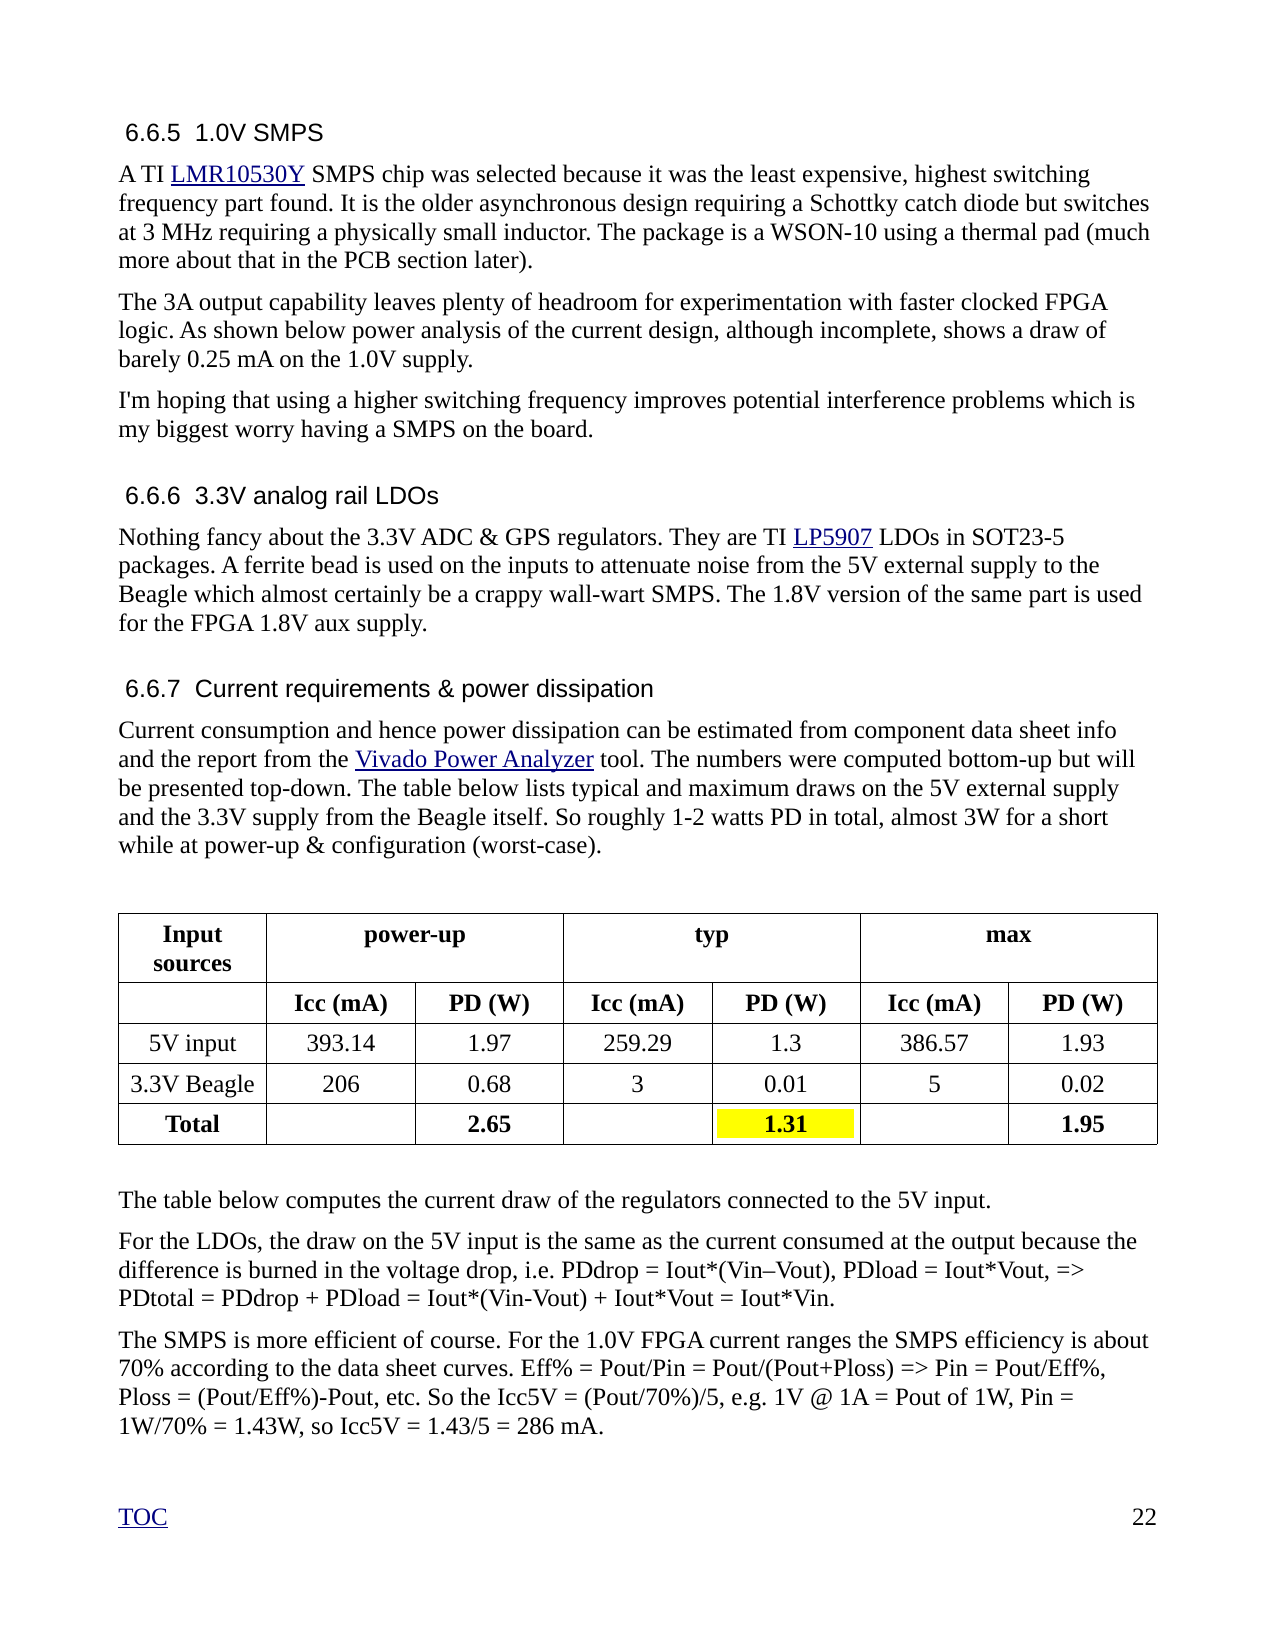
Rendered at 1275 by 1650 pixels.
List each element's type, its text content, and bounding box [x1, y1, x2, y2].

table_cell 5 [861, 1064, 1008, 1103]
table_cell Icc (mA) [564, 983, 712, 1022]
table_cell 1.93 [1009, 1024, 1157, 1063]
text The table below computes the current draw of the regulators connected to the 5V input. [118, 1185, 1157, 1213]
table_cell 2.65 [416, 1104, 563, 1143]
subtitle Current requirements & power dissipation [118, 674, 1157, 703]
table_cell [119, 983, 266, 1022]
table_cell [267, 1104, 415, 1143]
table_cell 3.3V Beagle [119, 1064, 266, 1103]
text A TI LMR10530Y SMPS chip was selected because it was the least expensive, highest switching frequency part found. It is the older asynchronous design requiring a Schottky catch diode but switches at 3 MHz requiring a physically small inductor. The package is a WSON-10 using a thermal pad (much more about that in the PCB section later). [118, 159, 1157, 274]
table_header Input sources [119, 914, 266, 982]
table_cell 386.57 [861, 1024, 1008, 1063]
table_header max [861, 914, 1157, 982]
table_cell 1.97 [416, 1024, 563, 1063]
table_cell 0.02 [1009, 1064, 1157, 1103]
table_cell 1.95 [1009, 1104, 1157, 1143]
text The 3A output capability leaves plenty of headroom for experimentation with faster clocked FPGA logic. As shown below power analysis of the current design, although incomplete, shows a draw of barely 0.25 mA on the 1.0V supply. [118, 287, 1157, 373]
table_header typ [564, 914, 860, 982]
table_cell 0.68 [416, 1064, 563, 1103]
table_cell [861, 1104, 1008, 1143]
table_cell 1.31 [713, 1104, 860, 1143]
text Nothing fancy about the 3.3V ADC & GPS regulators. They are TI LP5907 LDOs in SOT23-5 packages. A ferrite bead is used on the inputs to attenuate noise from the 5V external supply to the Beagle which almost certainly be a crappy wall-wart SMPS. The 1.8V version of the same part is used for the FPGA 1.8V aux supply. [118, 522, 1157, 637]
table_cell 393.14 [267, 1024, 415, 1063]
table_cell 1.3 [713, 1024, 860, 1063]
table_cell Total [119, 1104, 266, 1143]
table_header power-up [267, 914, 563, 982]
text The SMPS is more efficient of course. For the 1.0V FPGA current ranges the SMPS efficiency is about 70% according to the data sheet curves. Eff% = Pout/Pin = Pout/(Pout+Ploss) => Pin = Pout/Eff%, Ploss = (Pout/Eff%)-Pout, etc. So the Icc5V = (Pout/70%)/5, e.g. 1V @ 1A = Pout of 1W, Pin = 1W/70% = 1.43W, so Icc5V = 1.43/5 = 286 mA. [118, 1325, 1157, 1440]
subtitle 1.0V SMPS [118, 118, 1157, 147]
text Current consumption and hence power dissipation can be estimated from component data sheet info and the report from the Vivado Power Analyzer tool. The numbers were computed bottom-up but will be presented top-down. The table below lists typical and maximum draws on the 5V external supply and the 3.3V supply from the Beagle itself. So roughly 1-2 watts PD in total, almost 3W for a short while at power-up & configuration (worst-case). [118, 716, 1157, 859]
text For the LDOs, the draw on the 5V input is the same as the current consumed at the output because the difference is burned in the voltage drop, i.e. PDdrop = Iout*(Vin–Vout), PDload = Iout*Vout, => PDtotal = PDdrop + PDload = Iout*(Vin-Vout) + Iout*Vout = Iout*Vin. [118, 1226, 1157, 1312]
table_cell 0.01 [713, 1064, 860, 1103]
table_cell Icc (mA) [861, 983, 1008, 1022]
subtitle 3.3V analog rail LDOs [118, 481, 1157, 509]
table_cell PD (W) [713, 983, 860, 1022]
table_cell PD (W) [1009, 983, 1157, 1022]
table_cell [564, 1104, 712, 1143]
table_cell 3 [564, 1064, 712, 1103]
table_cell Icc (mA) [267, 983, 415, 1022]
table_cell 5V input [119, 1024, 266, 1063]
table_cell 259.29 [564, 1024, 712, 1063]
text I'm hoping that using a higher switching frequency improves potential interference problems which is my biggest worry having a SMPS on the board. [118, 386, 1157, 443]
table_cell PD (W) [416, 983, 563, 1022]
table_cell 206 [267, 1064, 415, 1103]
